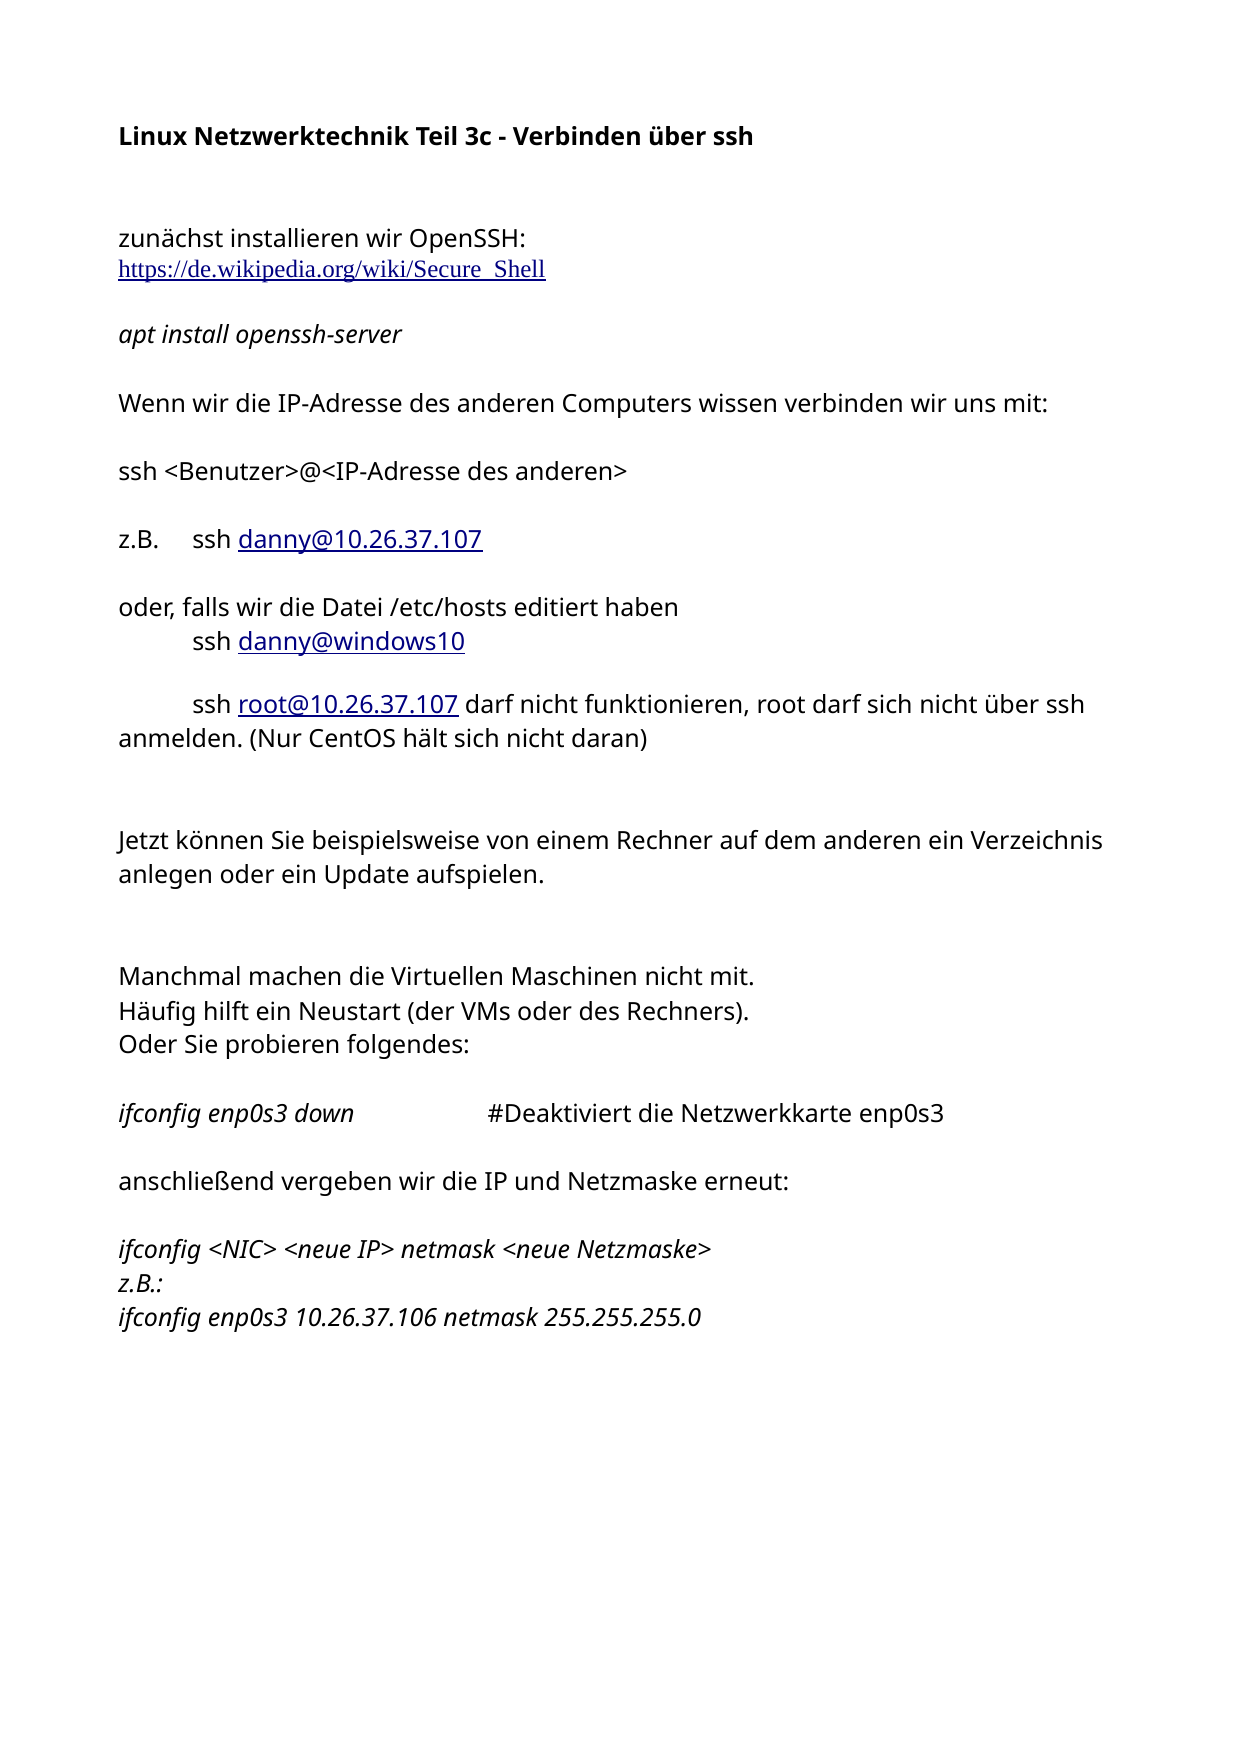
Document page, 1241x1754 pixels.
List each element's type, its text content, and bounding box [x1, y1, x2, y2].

text Linux Netzwerktechnik Teil 3c - Verbinden über ssh zunächst installieren wir OpenSSH: https://de.wikipedia.org/wiki/Secure_Shell apt install openssh-server Wenn wir die IP-Adresse des anderen Computers wissen verbinden wir uns mit: ssh <Benutzer>@<IP-Adresse des anderen> z.B. ssh danny@10.26.37.107 oder, falls wir die Datei /etc/hosts editiert haben ssh danny@windows10 [118, 118, 1122, 687]
text ssh root@10.26.37.107 darf nicht funktionieren, root darf sich nicht über ssh anmelden. (Nur CentOS hält sich nicht daran) Jetzt können Sie beispielsweise von einem Rechner auf dem anderen ein Verzeichnis anlegen oder ein Update aufspielen. Manchmal machen die Virtuellen Maschinen nicht mit. Häufig hilft ein Neustart (der VMs oder des Rechners). Oder Sie probieren folgendes: ifconfig enp0s3 down #Deaktiviert die Netzwerkkarte enp0s3 anschließend vergeben wir die IP und Netzmaske erneut: ifconfig <NIC> <neue IP> netmask <neue Netzmaske> z.B.: ifconfig enp0s3 10.26.37.106 netmask 255.255.255.0 [118, 687, 1122, 1334]
